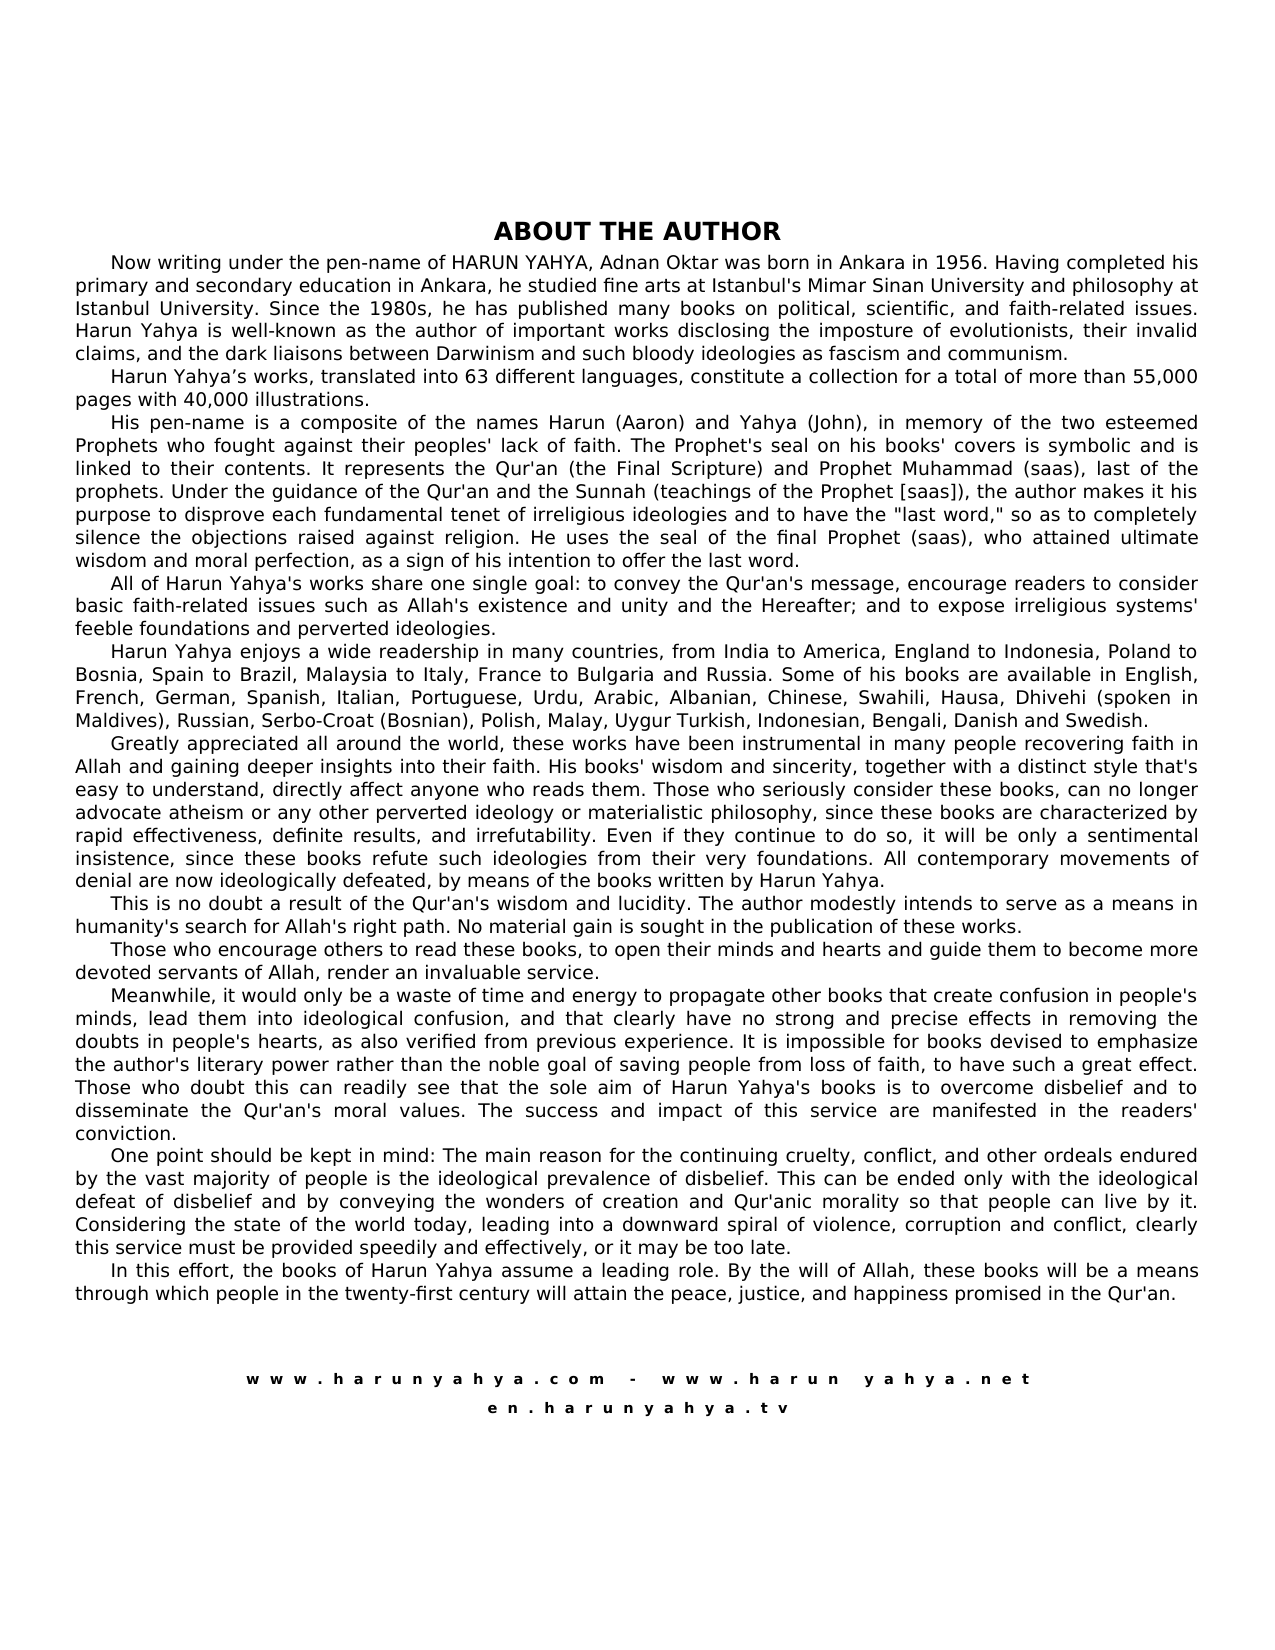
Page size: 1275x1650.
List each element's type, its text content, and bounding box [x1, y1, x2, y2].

text Harun Yahya enjoys a wide readership in many countries, from India to America, England to Indonesia, Poland to Bosnia, Spain to Brazil, Malaysia to Italy, France to Bulgaria and Russia. Some of his books are available in English, French, German, Spanish, Italian, Portuguese, Urdu, Arabic, Albanian, Chinese, Swahili, Hausa, Dhivehi (spoken in Maldives), Russian, Serbo-Croat (Bosnian), Polish, Malay, Uygur Turkish, Indonesian, Bengali, Danish and Swedish. [75, 640, 1200, 732]
text Meanwhile, it would only be a waste of time and energy to propagate other books that create confusion in people's minds, lead them into ideological confusion, and that clearly have no strong and precise effects in removing the doubts in people's hearts, as also verified from previous experience. It is impossible for books devised to emphasize the author's literary power rather than the noble goal of saving people from loss of faith, to have such a great effect. Those who doubt this can readily see that the sole aim of Harun Yahya's books is to overcome disbelief and to disseminate the Qur'an's moral values. The success and impact of this service are manifested in the readers' conviction. [75, 984, 1200, 1144]
text This is no doubt a result of the Qur'an's wisdom and lucidity. The author modestly intends to serve as a means in humanity's search for Allah's right path. No material gain is sought in the publication of these works. [75, 892, 1200, 938]
text www.harunyahya.com - www.harun yahya.net [75, 1371, 1200, 1400]
text His pen-name is a composite of the names Harun (Aaron) and Yahya (John), in memory of the two esteemed Prophets who fought against their peoples' lack of faith. The Prophet's seal on his books' covers is symbolic and is linked to their contents. It represents the Qur'an (the Final Scripture) and Prophet Muhammad (saas), last of the prophets. Under the guidance of the Qur'an and the Sunnah (teachings of the Prophet [saas]), the author makes it his purpose to disprove each fundamental tenet of irreligious ideologies and to have the "last word," so as to completely silence the objections raised against religion. He uses the seal of the final Prophet (saas), who attained ultimate wisdom and moral perfection, as a sign of his intention to offer the last word. [75, 411, 1200, 572]
text en.harunyahya.tv [75, 1400, 1200, 1429]
text Now writing under the pen-name of HARUN YAHYA, Adnan Oktar was born in Ankara in 1956. Having completed his primary and secondary education in Ankara, he studied fine arts at Istanbul's Mimar Sinan University and philosophy at Istanbul University. Since the 1980s, he has published many books on political, scientific, and faith-related issues. Harun Yahya is well-known as the author of important works disclosing the imposture of evolutionists, their invalid claims, and the dark liaisons between Darwinism and such bloody ideologies as fascism and communism. [75, 251, 1200, 365]
text Greatly appreciated all around the world, these works have been instrumental in many people recovering faith in Allah and gaining deeper insights into their faith. His books' wisdom and sincerity, together with a distinct style that's easy to understand, directly affect anyone who reads them. Those who seriously consider these books, can no longer advocate atheism or any other perverted ideology or materialistic philosophy, since these books are characterized by rapid effectiveness, definite results, and irrefutability. Even if they continue to do so, it will be only a sentimental insistence, since these books refute such ideologies from their very foundations. All contemporary movements of denial are now ideologically defeated, by means of the books written by Harun Yahya. [75, 732, 1200, 892]
subtitle ABOUT THE AUTHOR [75, 208, 1200, 248]
text One point should be kept in mind: The main reason for the continuing cruelty, conflict, and other ordeals endured by the vast majority of people is the ideological prevalence of disbelief. This can be ended only with the ideological defeat of disbelief and by conveying the wonders of creation and Qur'anic morality so that people can live by it. Considering the state of the world today, leading into a downward spiral of violence, corruption and conflict, clearly this service must be provided speedily and effectively, or it may be too late. [75, 1144, 1200, 1259]
text Those who encourage others to read these books, to open their minds and hearts and guide them to become more devoted servants of Allah, render an invaluable service. [75, 938, 1200, 984]
text Harun Yahya’s works, translated into 63 different languages, constitute a collection for a total of more than 55,000 pages with 40,000 illustrations. [75, 365, 1200, 411]
text All of Harun Yahya's works share one single goal: to convey the Qur'an's message, encourage readers to consider basic faith-related issues such as Allah's existence and unity and the Hereafter; and to expose irreligious systems' feeble foundations and perverted ideologies. [75, 572, 1200, 640]
text In this effort, the books of Harun Yahya assume a leading role. By the will of Allah, these books will be a means through which people in the twenty-first century will attain the peace, justice, and happiness promised in the Qur'an. [75, 1259, 1200, 1305]
